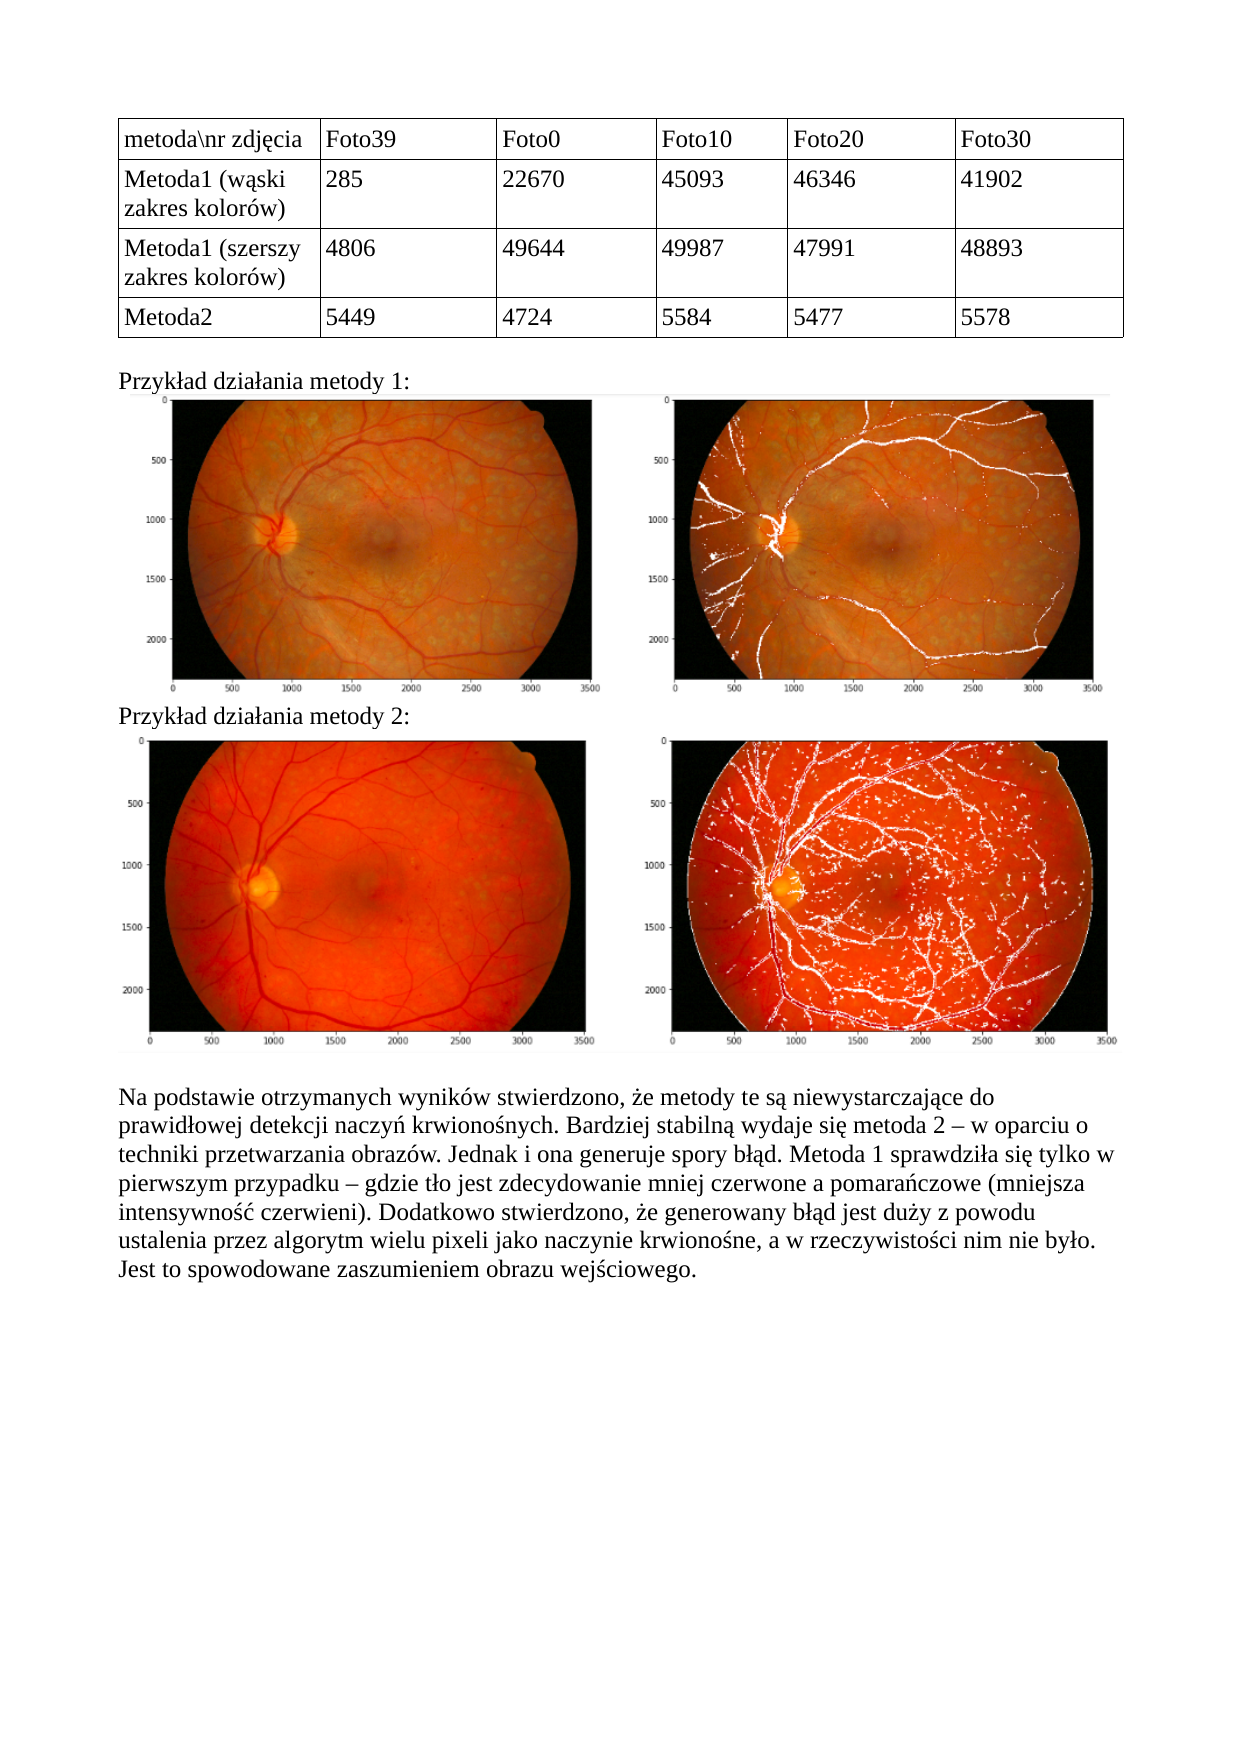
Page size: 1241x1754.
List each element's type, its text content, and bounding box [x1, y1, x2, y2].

table_header Foto30 [956, 119, 1123, 158]
table_header Foto20 [788, 119, 955, 158]
table_cell 285 [321, 160, 496, 227]
table_cell 48893 [956, 229, 1123, 297]
table_cell Metoda2 [119, 298, 320, 337]
table_cell 45093 [657, 160, 787, 227]
table_cell Metoda1 (szerszy zakres kolorów) [119, 229, 320, 297]
picture [118, 729, 1123, 1053]
table_cell 4806 [321, 229, 496, 297]
table_cell 5578 [956, 298, 1123, 337]
table_cell 49644 [497, 229, 656, 297]
picture [130, 394, 1110, 701]
text Przykład działania metody 2: [118, 394, 1122, 729]
text Na podstawie otrzymanych wyników stwierdzono, że metody te są niewystarczające do prawidłowej detekcji naczyń krwionośnych. Bardziej stabilną wydaje się metoda 2 – w oparciu o techniki przetwarzania obrazów. Jednak i ona generuje spory błąd. Metoda 1 sprawdziła się tylko w pierwszym przypadku – gdzie tło jest zdecydowanie mniej czerwone a pomarańczowe (mniejsza intensywność czerwieni). Dodatkowo stwierdzono, że generowany błąd jest duży z powodu ustalenia przez algorytm wielu pixeli jako naczynie krwionośne, a w rzeczywistości nim nie było. Jest to spowodowane zaszumieniem obrazu wejściowego. [118, 1082, 1122, 1283]
table_cell 5449 [321, 298, 496, 337]
table_cell 49987 [657, 229, 787, 297]
table_header Foto39 [321, 119, 496, 158]
text Przykład działania metody 1: [118, 366, 1122, 394]
table_cell 41902 [956, 160, 1123, 227]
table_header metoda\nr zdjęcia [119, 119, 320, 158]
table_cell 47991 [788, 229, 955, 297]
table_cell Metoda1 (wąski zakres kolorów) [119, 160, 320, 227]
table_cell 5477 [788, 298, 955, 337]
table_cell 5584 [657, 298, 787, 337]
table_header Foto0 [497, 119, 656, 158]
table_cell 4724 [497, 298, 656, 337]
table_cell 46346 [788, 160, 955, 227]
table_cell 22670 [497, 160, 656, 227]
table_header Foto10 [657, 119, 787, 158]
